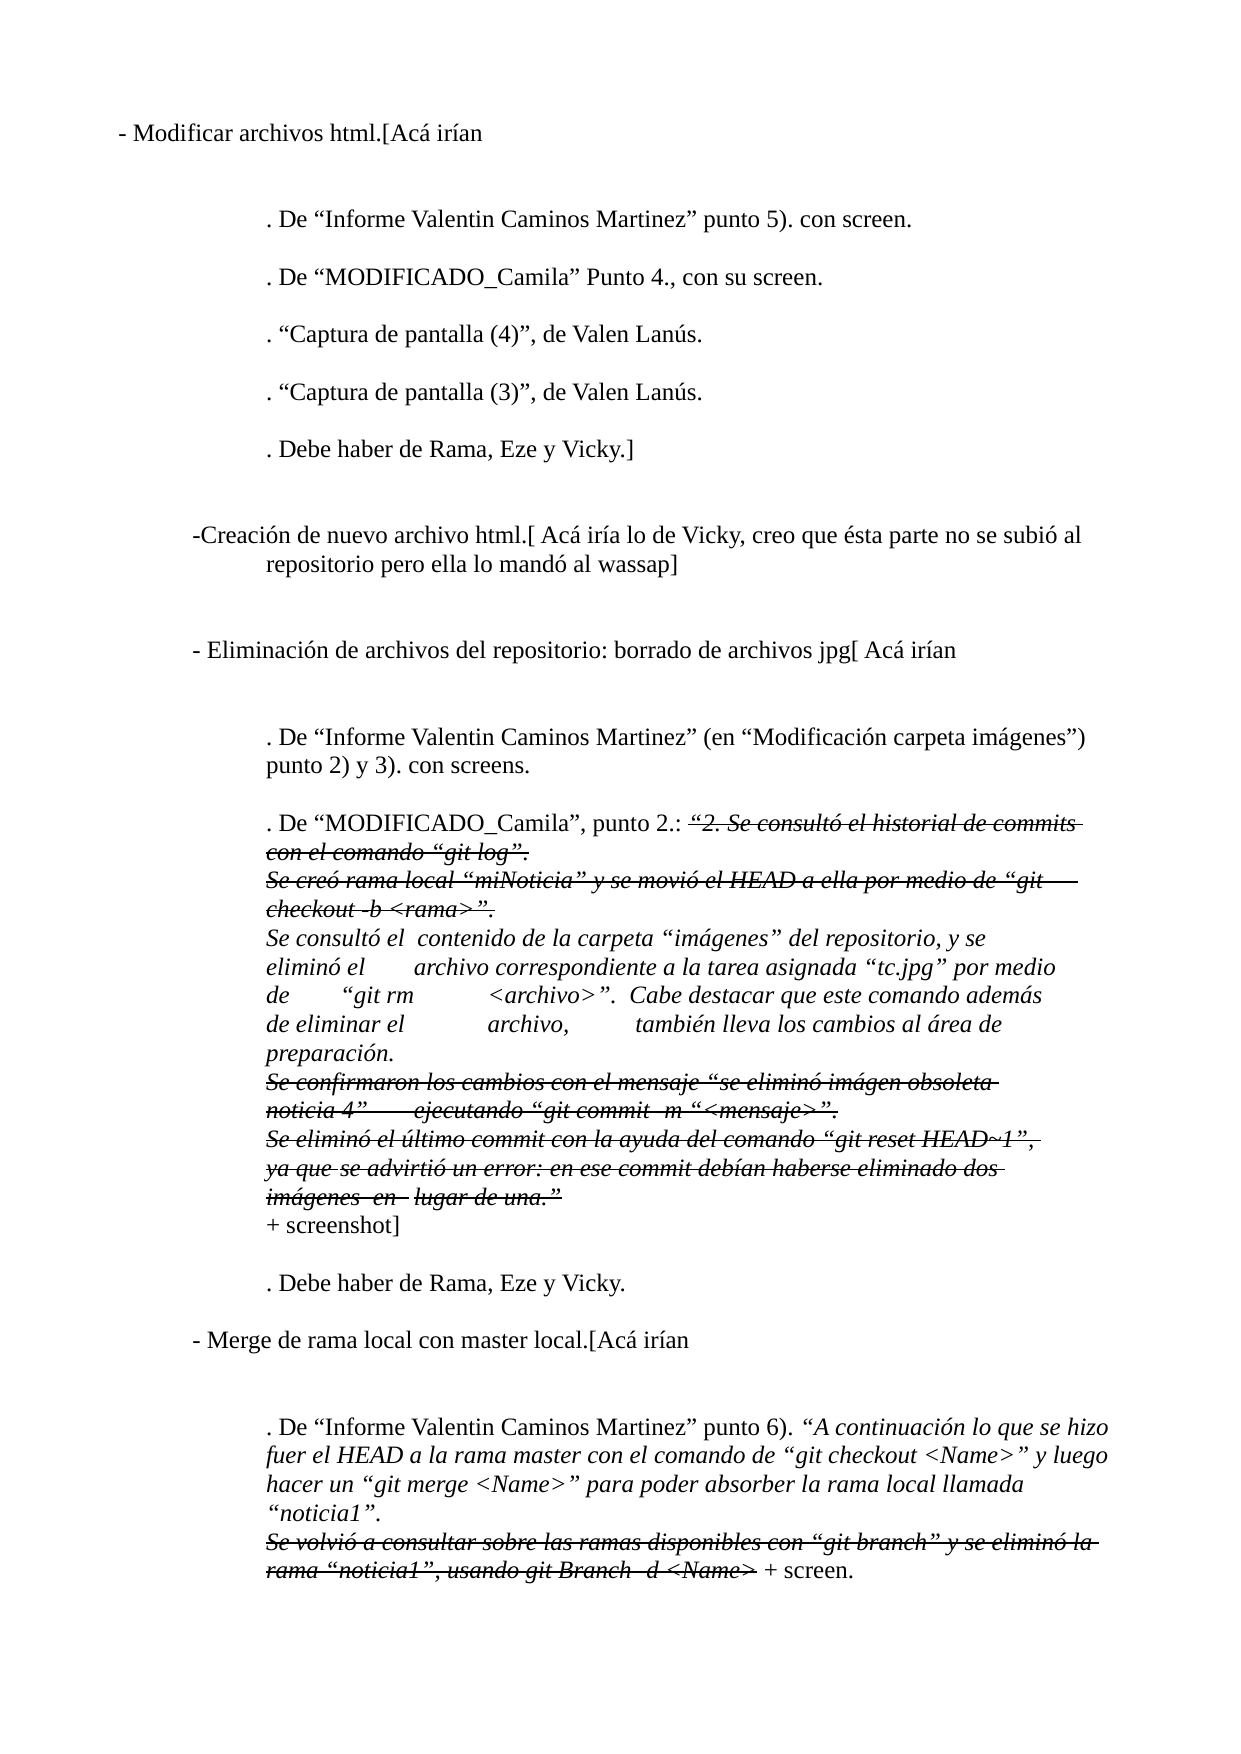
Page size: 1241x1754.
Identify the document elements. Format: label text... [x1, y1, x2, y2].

text -Creación de nuevo archivo html.[ Acá iría lo de Vicky, creo que ésta parte no se subió al repositorio pero ella lo mandó al wassap] [118, 521, 1122, 578]
text Se volvió a consultar sobre las ramas disponibles con “git branch” y se eliminó la rama “noticia1”, usando git Branch -d <Name> + screen. [118, 1527, 1122, 1584]
text - Eliminación de archivos del repositorio: borrado de archivos jpg[ Acá irían [118, 636, 1122, 664]
text Se confirmaron los cambios con el mensaje “se eliminó imágen obsoleta noticia 4” ejecutando “git commit -m “<mensaje>”. [118, 1067, 1122, 1124]
text . Debe haber de Rama, Eze y Vicky.] [118, 434, 1122, 463]
text + screenshot] [118, 1211, 1122, 1239]
text Se consultó el contenido de la carpeta “imágenes” del repositorio, y se eliminó el archivo correspondiente a la tarea asignada “tc.jpg” por medio de “git rm <archivo>”. Cabe destacar que este comando además de eliminar el archivo, también lleva los cambios al área de preparación. [118, 923, 1122, 1067]
text Se creó rama local “miNoticia” y se movió el HEAD a ella por medio de “git checkout -b <rama>”. [118, 866, 1122, 923]
text - Merge de rama local con master local.[Acá irían [118, 1326, 1122, 1354]
text . De “MODIFICADO_Camila”, punto 2.: “2. Se consultó el historial de commits con el comando “git log”. [118, 808, 1122, 866]
text . “Captura de pantalla (3)”, de Valen Lanús. [118, 377, 1122, 406]
text . De “Informe Valentin Caminos Martinez” punto 6). “A continuación lo que se hizo fuer el HEAD a la rama master con el comando de “git checkout <Name>” y luego hacer un “git merge <Name>” para poder absorber la rama local llamada “noticia1”. [118, 1412, 1122, 1527]
text . “Captura de pantalla (4)”, de Valen Lanús. [118, 319, 1122, 348]
text - Modificar archivos html.[Acá irían [118, 118, 1122, 147]
text . De “MODIFICADO_Camila” Punto 4., con su screen. [118, 262, 1122, 291]
text . De “Informe Valentin Caminos Martinez” punto 5). con screen. [118, 204, 1122, 233]
text Se eliminó el último commit con la ayuda del comando “git reset HEAD~1”, ya que se advirtió un error: en ese commit debían haberse eliminado dos imágenes en lugar de una.” [118, 1124, 1122, 1211]
text . Debe haber de Rama, Eze y Vicky. [118, 1268, 1122, 1297]
text . De “Informe Valentin Caminos Martinez” (en “Modificación carpeta imágenes”) punto 2) y 3). con screens. [118, 722, 1122, 779]
